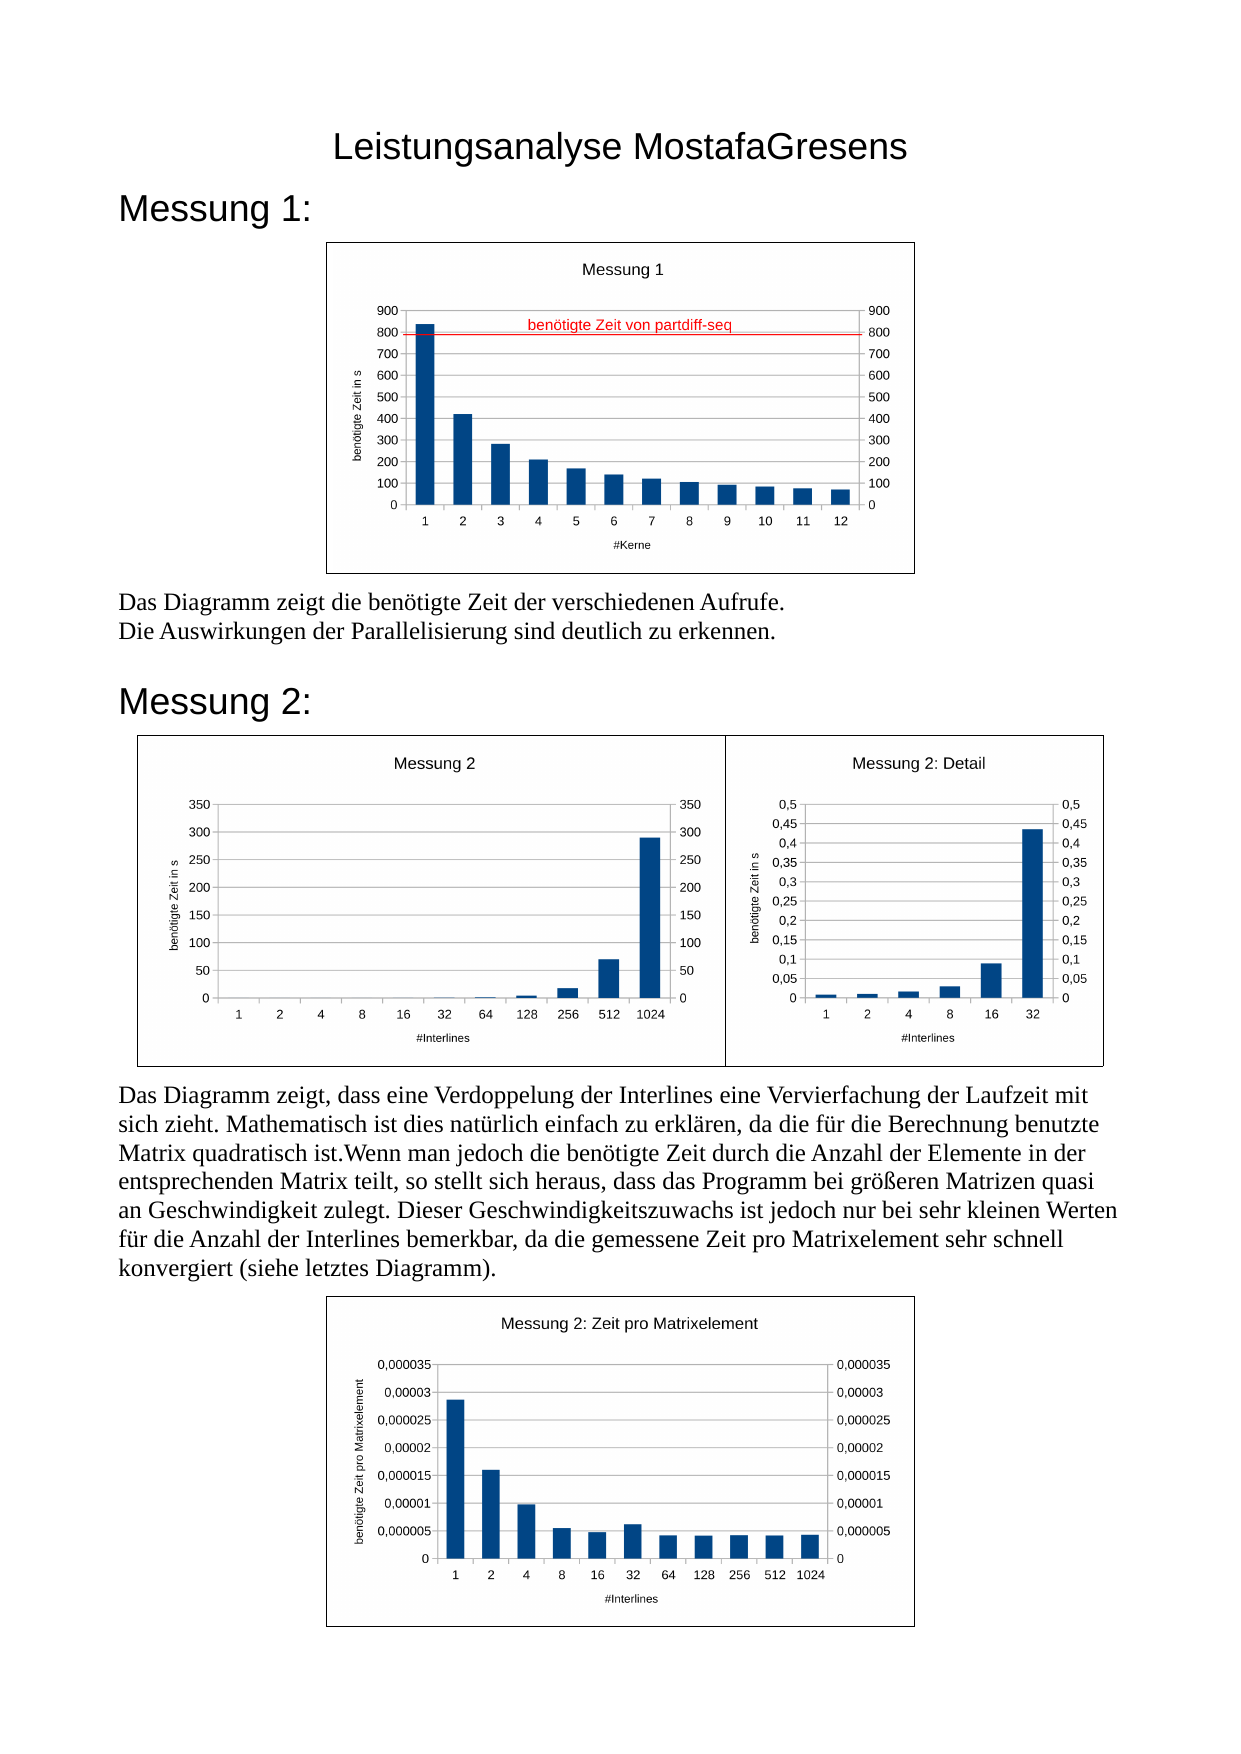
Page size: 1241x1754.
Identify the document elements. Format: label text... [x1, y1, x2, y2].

picture [328, 245, 912, 570]
text Das Diagramm zeigt, dass eine Verdoppelung der Interlines eine Vervierfachung der Laufzeit mit sich zieht. Mathematisch ist dies natürlich einfach zu erklären, da die für die Berechnung benutzte Matrix quadratisch ist.Wenn man jedoch die benötigte Zeit durch die Anzahl der Elemente in der entsprechenden Matrix teilt, so stellt sich heraus, dass das Programm bei größeren Matrizen quasi an Geschwindigkeit zulegt. Dieser Geschwindigkeitszuwachs ist jedoch nur bei sehr kleinen Werten für die Anzahl der Interlines bemerkbar, da die gemessene Zeit pro Matrixelement sehr schnell konvergiert (siehe letztes Diagramm). [118, 1080, 1122, 1281]
picture [140, 738, 723, 1063]
text Die Auswirkungen der Parallelisierung sind deutlich zu erkennen. [118, 616, 1122, 644]
picture [329, 1298, 911, 1624]
subtitle Messung 1: [118, 186, 1122, 229]
picture [728, 738, 1101, 1063]
text Das Diagramm zeigt die benötigte Zeit der verschiedenen Aufrufe. [118, 587, 1122, 616]
subtitle Messung 2: [118, 679, 1122, 723]
subtitle Leistungsanalyse MostafaGresens [118, 124, 1122, 167]
